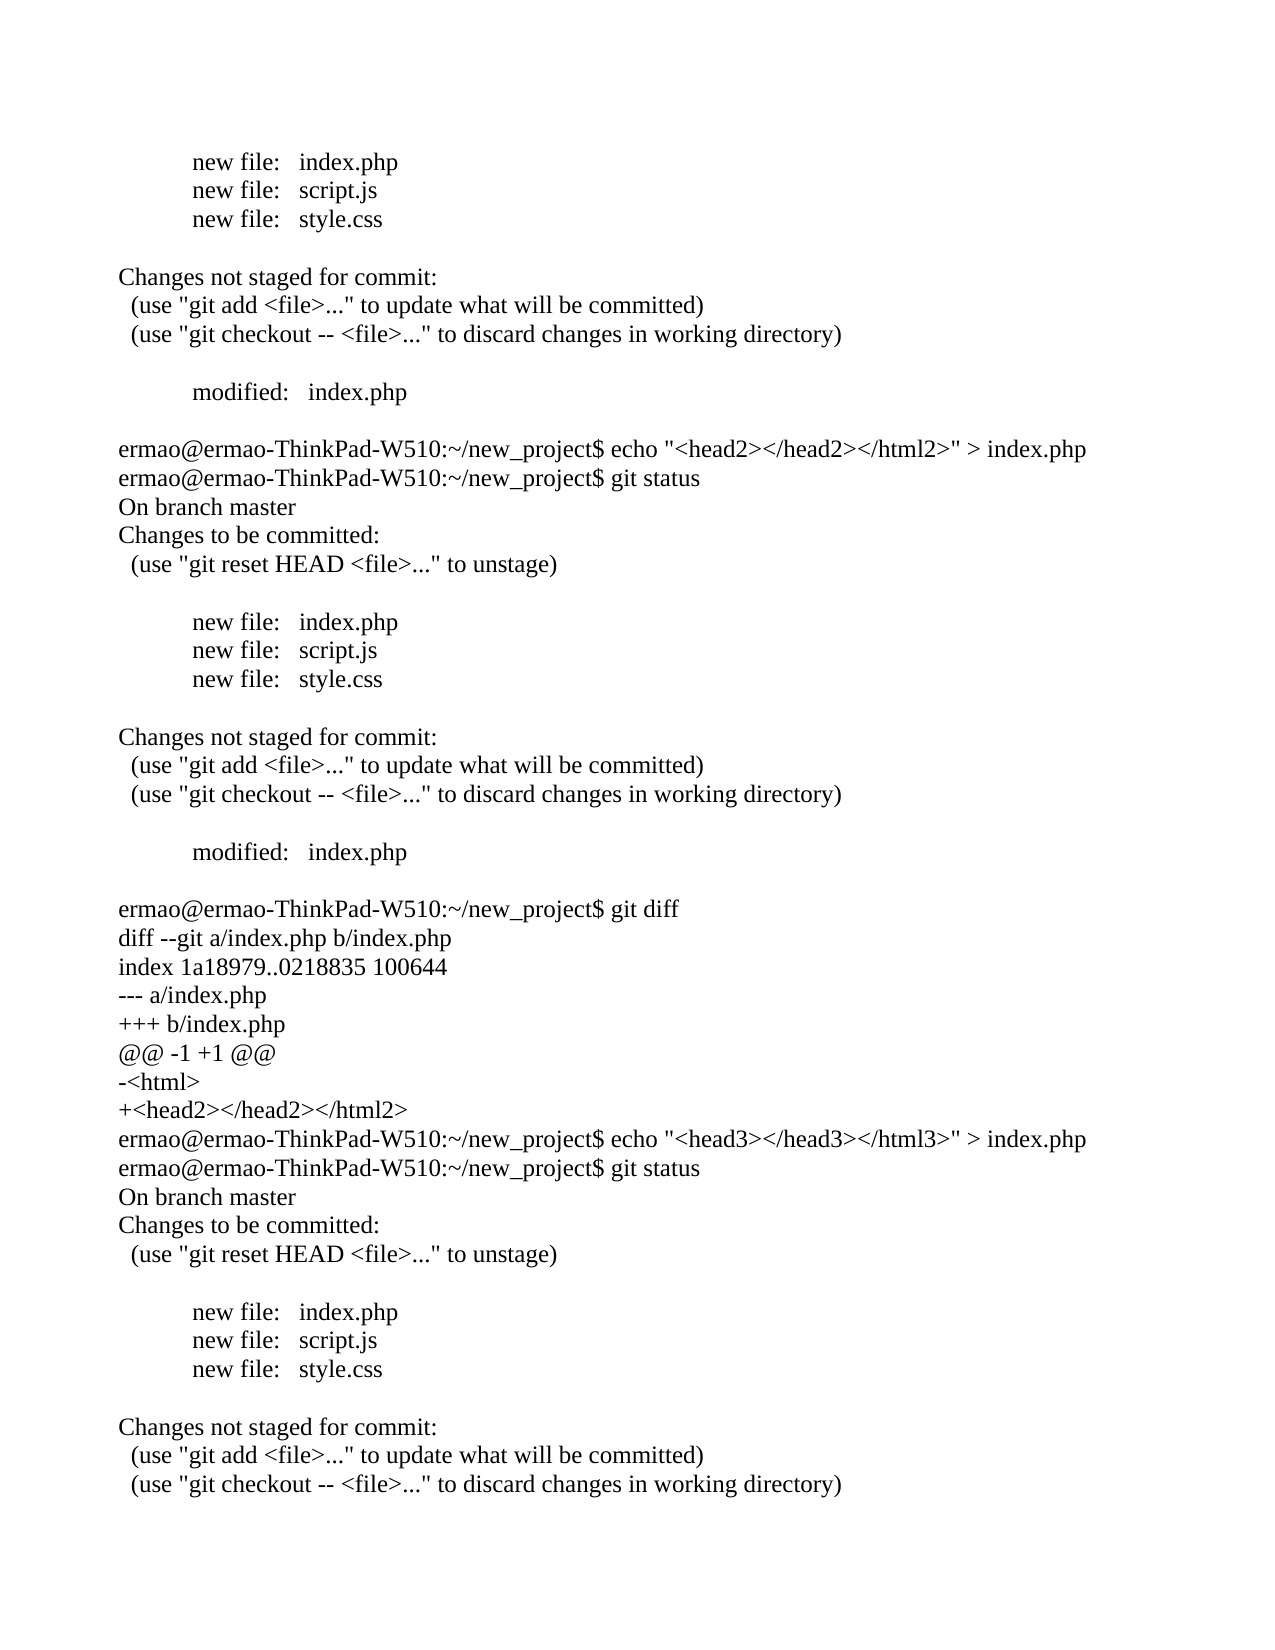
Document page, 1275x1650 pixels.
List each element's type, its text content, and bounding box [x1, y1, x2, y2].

text On branch master [118, 1182, 1157, 1211]
text new file: index.php [118, 1297, 1157, 1326]
text On branch master [118, 492, 1157, 521]
text +++ b/index.php [118, 1009, 1157, 1038]
text ermao@ermao-ThinkPad-W510:~/new_project$ git status [118, 1153, 1157, 1182]
text @@ -1 +1 @@ [118, 1038, 1157, 1067]
text --- a/index.php [118, 981, 1157, 1009]
text (use "git reset HEAD <file>..." to unstage) [118, 549, 1157, 578]
text modified: index.php [118, 837, 1157, 866]
text (use "git add <file>..." to update what will be committed) [118, 291, 1157, 319]
text Changes to be committed: [118, 521, 1157, 549]
text new file: script.js [118, 176, 1157, 204]
text new file: script.js [118, 1326, 1157, 1354]
text diff --git a/index.php b/index.php [118, 923, 1157, 952]
text ermao@ermao-ThinkPad-W510:~/new_project$ git status [118, 463, 1157, 492]
text ermao@ermao-ThinkPad-W510:~/new_project$ echo "<head3></head3></html3>" > index.php [118, 1124, 1157, 1153]
text (use "git checkout -- <file>..." to discard changes in working directory) [118, 779, 1157, 808]
text -<html> [118, 1067, 1157, 1096]
text (use "git reset HEAD <file>..." to unstage) [118, 1239, 1157, 1268]
text new file: index.php [118, 607, 1157, 636]
text new file: style.css [118, 204, 1157, 233]
text ermao@ermao-ThinkPad-W510:~/new_project$ echo "<head2></head2></html2>" > index.php [118, 434, 1157, 463]
text new file: style.css [118, 1354, 1157, 1383]
text Changes not staged for commit: [118, 262, 1157, 291]
text new file: script.js [118, 636, 1157, 664]
text (use "git add <file>..." to update what will be committed) [118, 751, 1157, 779]
text +<head2></head2></html2> [118, 1096, 1157, 1124]
text modified: index.php [118, 377, 1157, 406]
text new file: style.css [118, 664, 1157, 693]
text Changes not staged for commit: [118, 1412, 1157, 1441]
text index 1a18979..0218835 100644 [118, 952, 1157, 981]
text (use "git checkout -- <file>..." to discard changes in working directory) [118, 1469, 1157, 1498]
text (use "git checkout -- <file>..." to discard changes in working directory) [118, 319, 1157, 348]
text new file: index.php [118, 147, 1157, 176]
text ermao@ermao-ThinkPad-W510:~/new_project$ git diff [118, 894, 1157, 923]
text (use "git add <file>..." to update what will be committed) [118, 1441, 1157, 1469]
text Changes not staged for commit: [118, 722, 1157, 751]
text Changes to be committed: [118, 1211, 1157, 1239]
